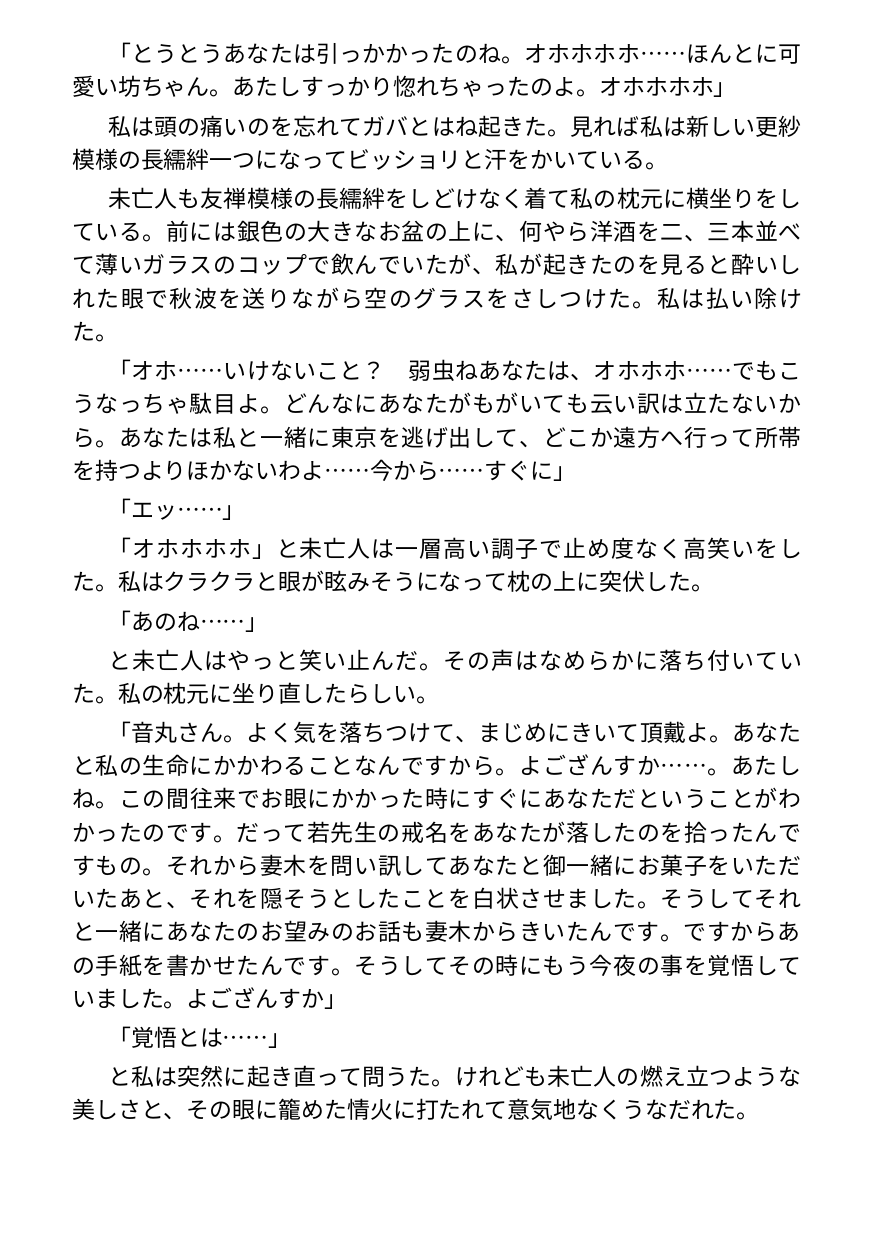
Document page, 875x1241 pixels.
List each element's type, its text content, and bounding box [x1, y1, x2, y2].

text 「音丸さん。よく気を落ちつけて、まじめにきいて頂戴よ。あなたと私の生命にかかわることなんですから。よござんすか……。あたしね。この間往来でお眼にかかった時にすぐにあなただということがわかったのです。だって若先生の戒名をあなたが落したのを拾ったんですもの。それから妻木を問い訊してあなたと御一緒にお菓子をいただいたあと、それを隠そうとしたことを白状させました。そうしてそれと一緒にあなたのお望みのお話も妻木からきいたんです。ですからあの手紙を書かせたんです。そうしてその時にもう今夜の事を覚悟していました。よござんすか」 [72, 715, 802, 1014]
text 「覚悟とは……」 [72, 1020, 802, 1053]
text 私は頭の痛いのを忘れてガバとはね起きた。見れば私は新しい更紗模様の長繻絆一つになってビッショリと汗をかいている。 [72, 108, 802, 175]
text と未亡人はやっと笑い止んだ。その声はなめらかに落ち付いていた。私の枕元に坐り直したらしい。 [72, 642, 802, 709]
text と私は突然に起き直って問うた。けれども未亡人の燃え立つような美しさと、その眼に籠めた情火に打たれて意気地なくうなだれた。 [72, 1059, 802, 1126]
text 「オホホホホ」と未亡人は一層高い調子で止め度なく高笑いをした。私はクラクラと眼が眩みそうになって枕の上に突伏した。 [72, 531, 802, 597]
text 「とうとうあなたは引っかかったのね。オホホホホ……ほんとに可愛い坊ちゃん。あたしすっかり惚れちゃったのよ。オホホホホ」 [72, 36, 802, 102]
text 「あのね……」 [72, 603, 802, 637]
text 「エッ……」 [72, 492, 802, 525]
text 未亡人も友禅模様の長繻絆をしどけなく着て私の枕元に横坐りをしている。前には銀色の大きなお盆の上に、何やら洋酒を二、三本並べて薄いガラスのコップで飲んでいたが、私が起きたのを見ると酔いしれた眼で秋波を送りながら空のグラスをさしつけた。私は払い除けた。 [72, 181, 802, 347]
text 「オホ……いけないこと？ 弱虫ねあなたは、オホホホ……でもこうなっちゃ駄目よ。どんなにあなたがもがいても云い訳は立たないから。あなたは私と一緒に東京を逃げ出して、どこか遠方へ行って所帯を持つよりほかないわよ……今から……すぐに」 [72, 353, 802, 486]
